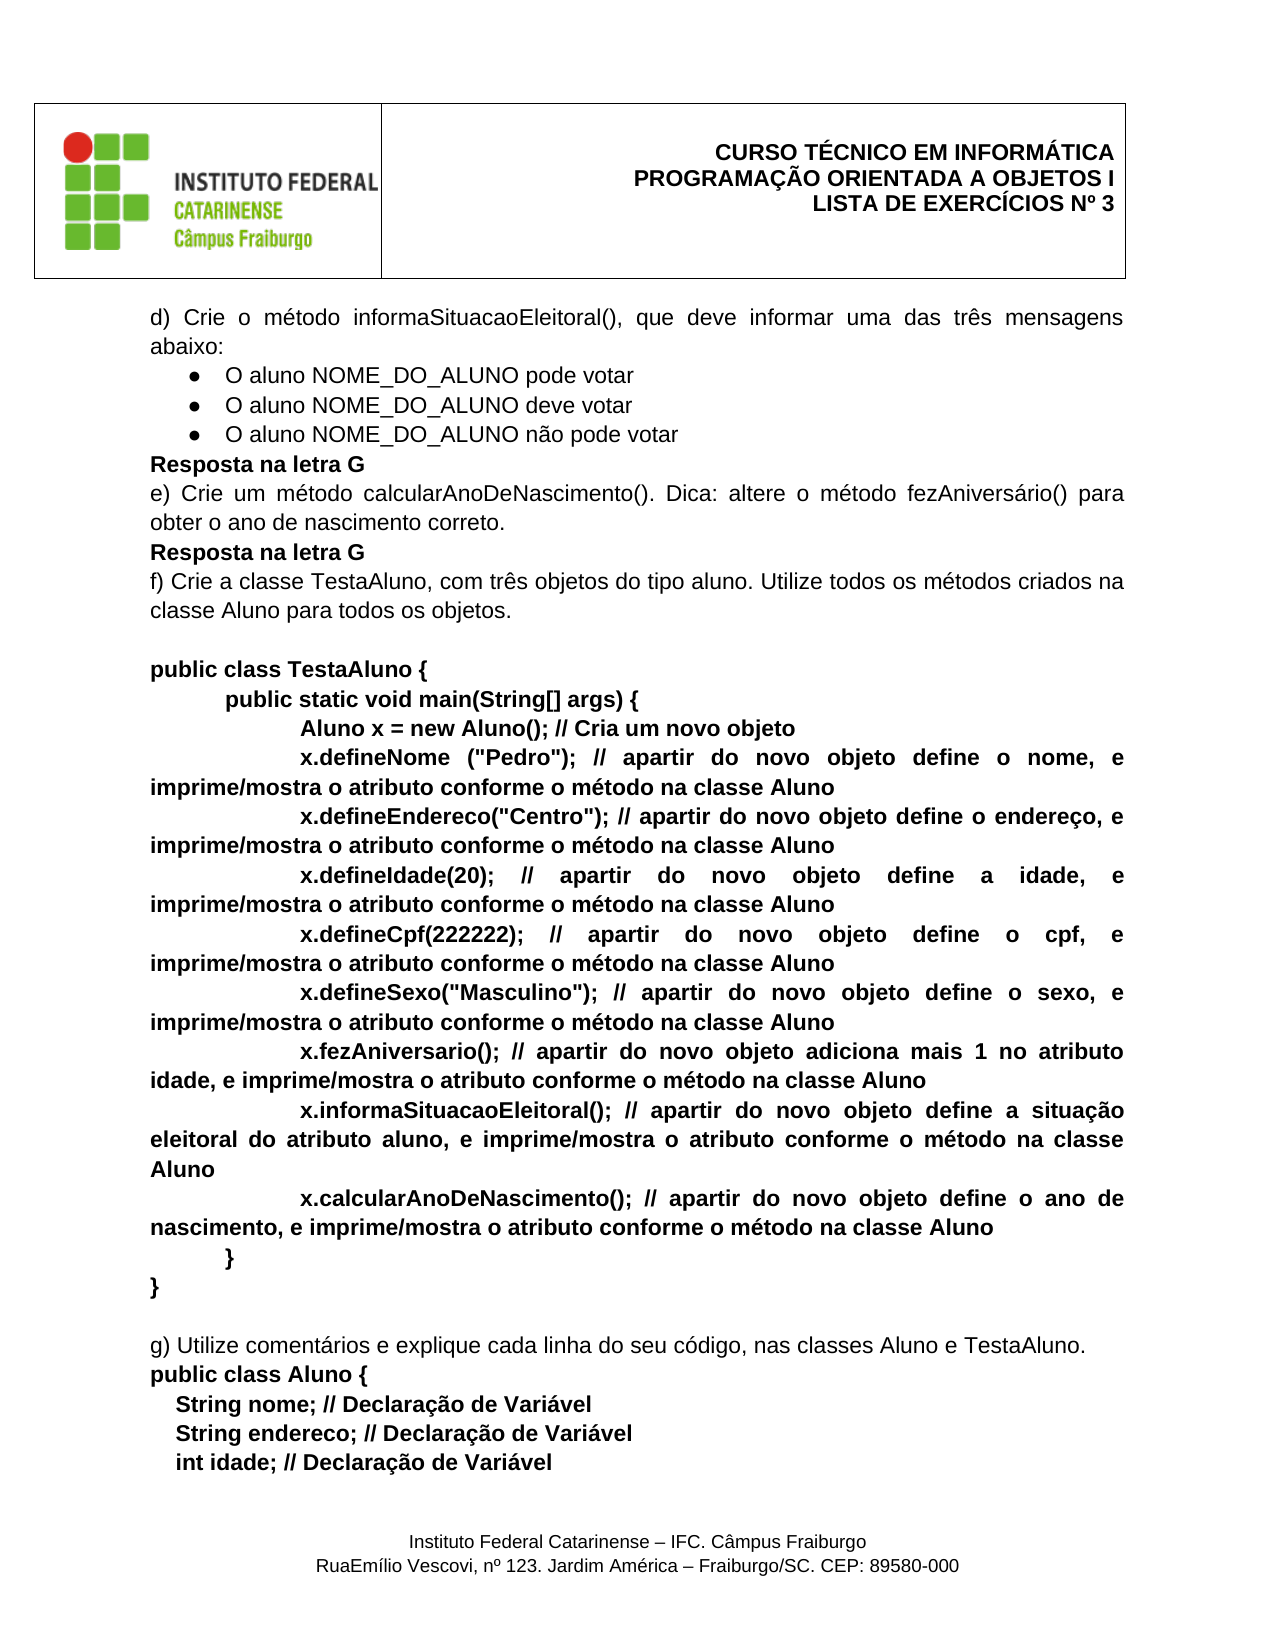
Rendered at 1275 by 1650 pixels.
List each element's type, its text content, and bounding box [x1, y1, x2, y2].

text x.defineCpf(222222); // apartir do novo objeto define o cpf, e imprime/mostra o atributo conforme o método na classe Aluno [150, 921, 1125, 976]
text x.defineEndereco("Centro"); // apartir do novo objeto define o endereço, e imprime/mostra o atributo conforme o método na classe Aluno [150, 804, 1125, 859]
text } [150, 1244, 1125, 1270]
text g) Utilize comentários e explique cada linha do seu código, nas classes Aluno e TestaAluno. [150, 1333, 1125, 1358]
text public class TestaAluno { [150, 657, 1125, 683]
text Resposta na letra G [150, 451, 1125, 477]
text Resposta na letra G [150, 539, 1125, 565]
picture [63, 132, 382, 250]
text e) Crie um método calcularAnoDeNascimento(). Dica: altere o método fezAniversário() para obter o ano de nascimento correto. [150, 481, 1125, 536]
text x.calcularAnoDeNascimento(); // apartir do novo objeto define o ano de nascimento, e imprime/mostra o atributo conforme o método na classe Aluno [150, 1186, 1125, 1241]
text String nome; // Declaração de Variável [150, 1391, 1125, 1417]
list O aluno NOME_DO_ALUNO deve votar [187, 393, 1125, 418]
text x.defineIdade(20); // apartir do novo objeto define a idade, e imprime/mostra o atributo conforme o método na classe Aluno [150, 863, 1125, 918]
text x.defineNome ("Pedro"); // apartir do novo objeto define o nome, e imprime/mostra o atributo conforme o método na classe Aluno [150, 745, 1125, 800]
text x.fezAniversario(); // apartir do novo objeto adiciona mais 1 no atributo idade, e imprime/mostra o atributo conforme o método na classe Aluno [150, 1039, 1125, 1094]
text public class Aluno { [150, 1362, 1125, 1388]
text } [150, 1274, 1125, 1299]
list O aluno NOME_DO_ALUNO não pode votar [187, 422, 1125, 448]
text Aluno x = new Aluno(); // Cria um novo objeto [150, 716, 1125, 741]
text x.informaSituacaoEleitoral(); // apartir do novo objeto define a situação eleitoral do atributo aluno, e imprime/mostra o atributo conforme o método na classe Aluno [150, 1098, 1125, 1182]
text int idade; // Declaração de Variável [150, 1450, 1125, 1476]
text f) Crie a classe TestaAluno, com três objetos do tipo aluno. Utilize todos os métodos criados na classe Aluno para todos os objetos. [150, 569, 1125, 624]
text d) Crie o método informaSituacaoEleitoral(), que deve informar uma das três mensagens abaixo: [150, 304, 1125, 359]
text String endereco; // Declaração de Variável [150, 1421, 1125, 1446]
text x.defineSexo("Masculino"); // apartir do novo objeto define o sexo, e imprime/mostra o atributo conforme o método na classe Aluno [150, 980, 1125, 1035]
text public static void main(String[] args) { [150, 686, 1125, 712]
list O aluno NOME_DO_ALUNO pode votar [187, 363, 1125, 389]
